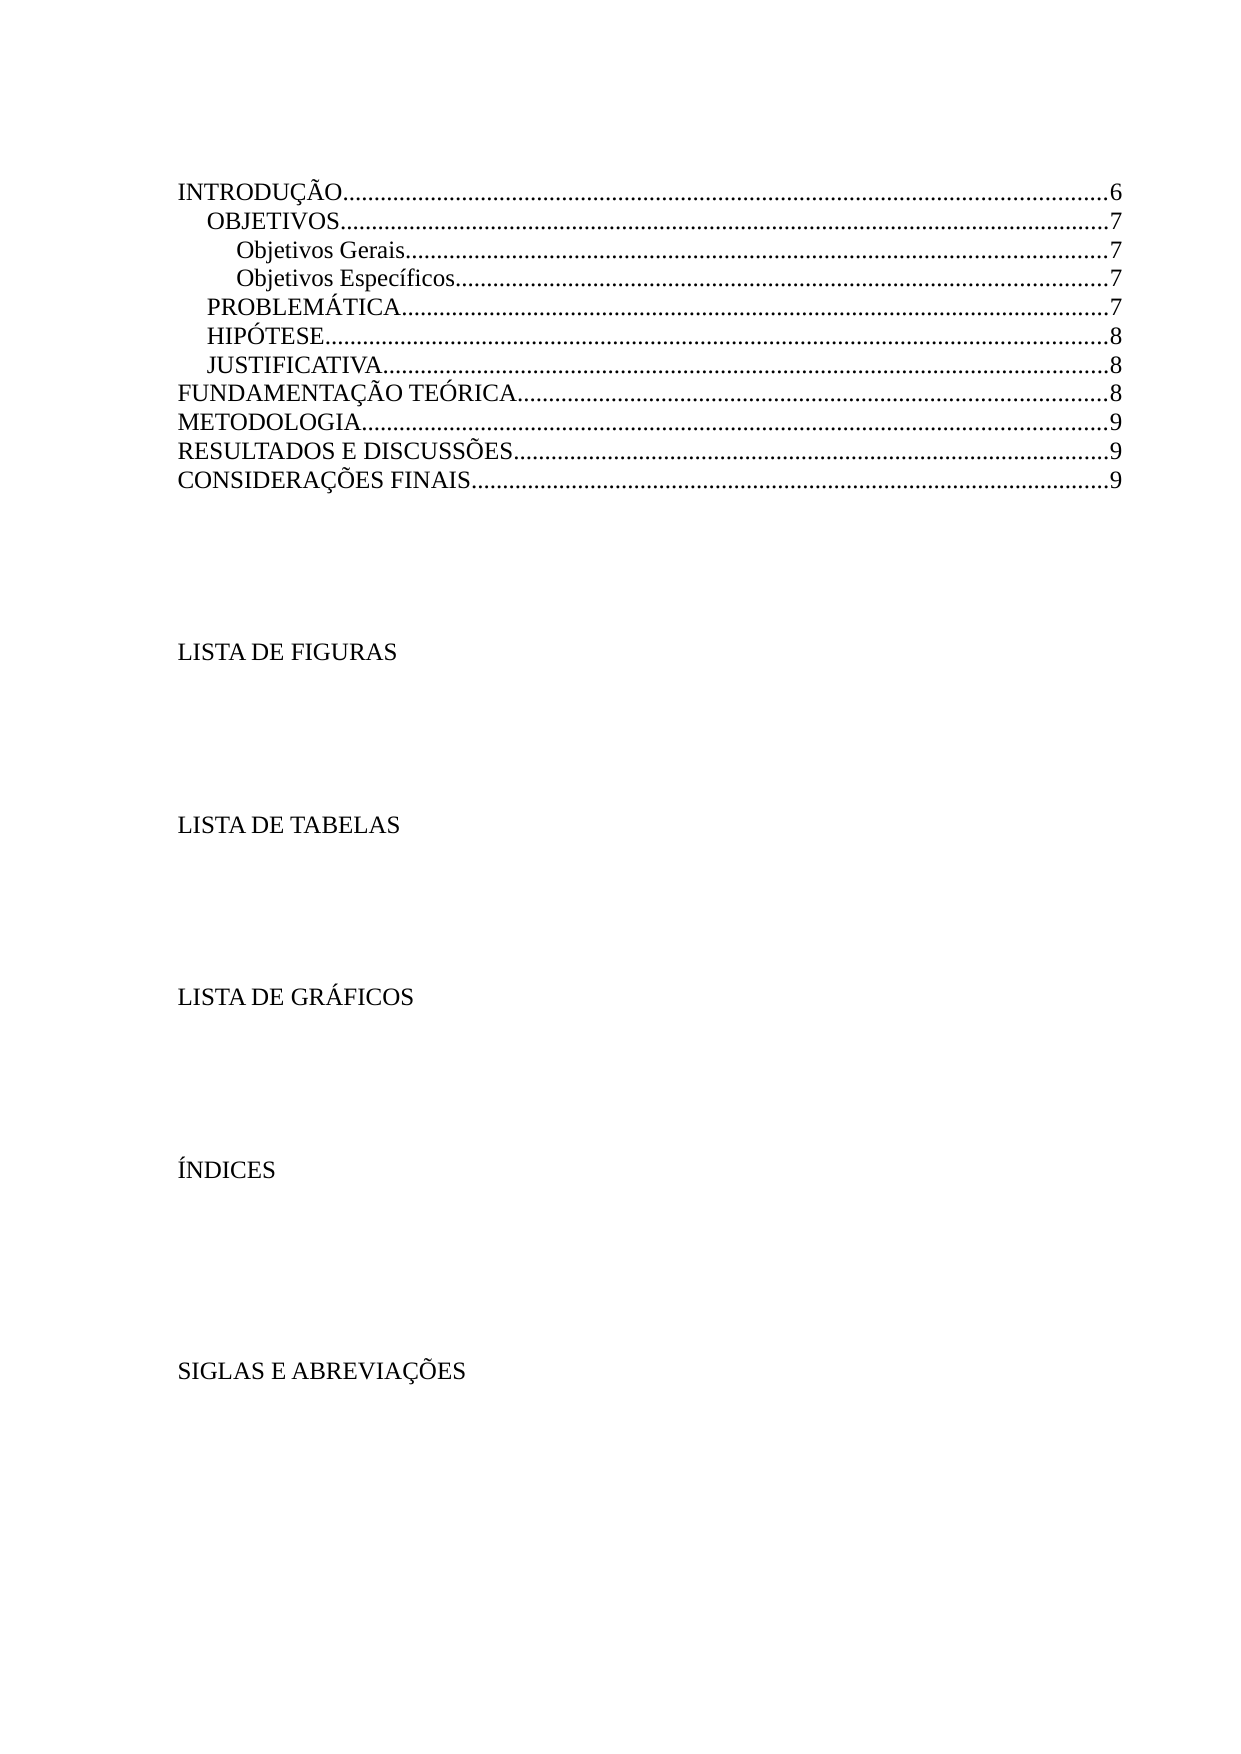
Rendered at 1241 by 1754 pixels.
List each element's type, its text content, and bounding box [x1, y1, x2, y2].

text SIGLAS E ABREVIAÇÕES [177, 1356, 1122, 1385]
text OBJETIVOS 7 [207, 206, 1122, 235]
text Objetivos Gerais 7 [236, 235, 1122, 263]
text FUNDAMENTAÇÃO TEÓRICA 8 [177, 378, 1122, 407]
text JUSTIFICATIVA 8 [207, 350, 1122, 378]
text RESULTADOS E DISCUSSÕES 9 [177, 436, 1122, 465]
text LISTA DE TABELAS [177, 810, 1122, 838]
text Objetivos Específicos 7 [236, 263, 1122, 292]
text LISTA DE FIGURAS [177, 637, 1122, 666]
text CONSIDERAÇÕES FINAIS 9 [177, 465, 1122, 493]
text INTRODUÇÃO 6 [177, 177, 1122, 206]
text METODOLOGIA 9 [177, 407, 1122, 436]
text ÍNDICES [177, 1155, 1122, 1183]
text LISTA DE GRÁFICOS [177, 982, 1122, 1011]
text HIPÓTESE 8 [207, 321, 1122, 350]
text PROBLEMÁTICA 7 [207, 292, 1122, 321]
